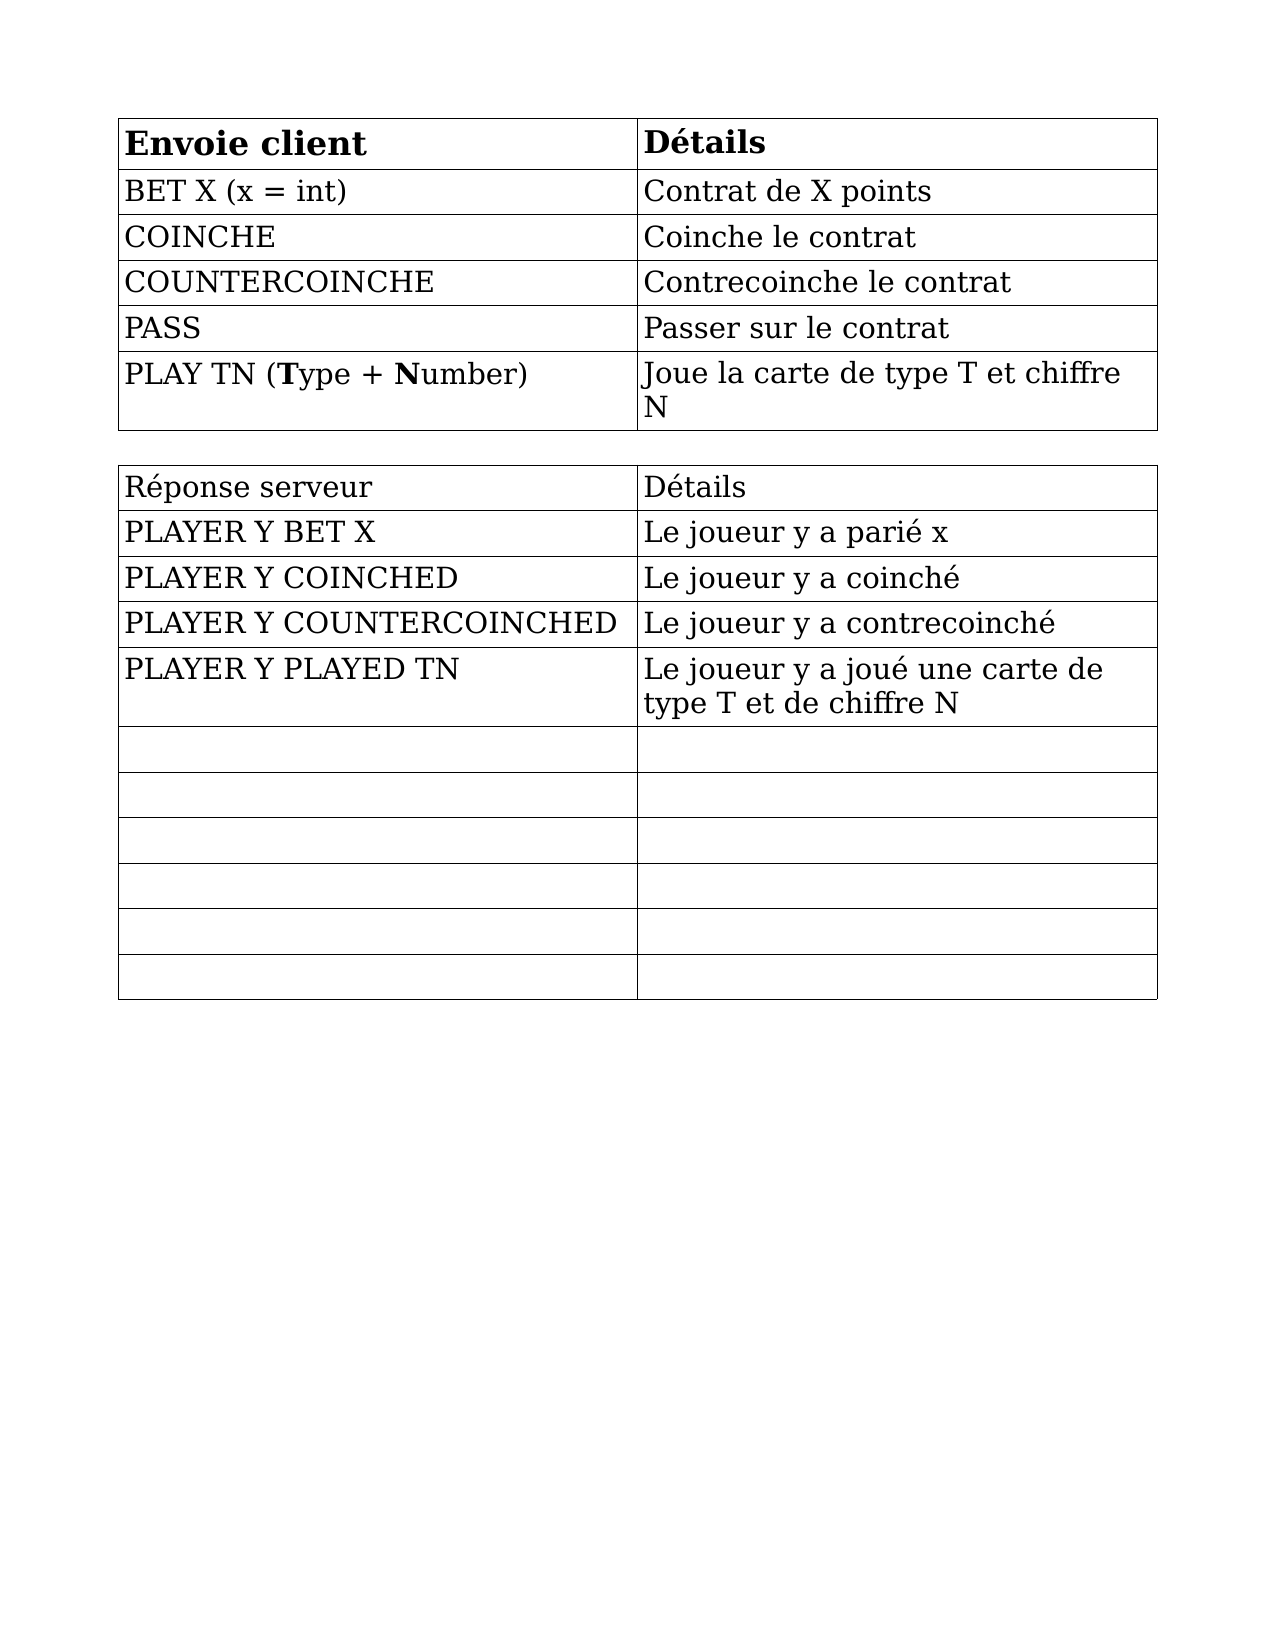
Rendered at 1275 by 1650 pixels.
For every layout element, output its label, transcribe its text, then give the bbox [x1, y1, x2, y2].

table_cell Contrecoinche le contrat [638, 261, 1157, 305]
table_cell BET X (x = int) [119, 170, 637, 214]
table_cell Le joueur y a joué une carte de type T et de chiffre N [638, 648, 1157, 726]
table_cell PLAYER Y COUNTERCOINCHED [119, 602, 637, 647]
table_cell [638, 727, 1157, 772]
table_cell Contrat de X points [638, 170, 1157, 214]
table_cell Coinche le contrat [638, 215, 1157, 260]
table_header Détails [638, 466, 1157, 510]
table_cell [119, 955, 637, 999]
table_cell [119, 773, 637, 817]
table_cell [119, 864, 637, 908]
table_cell [119, 727, 637, 772]
table_cell [119, 909, 637, 954]
table_header Réponse serveur [119, 466, 637, 510]
table_cell Le joueur y a coinché [638, 557, 1157, 601]
table_cell [638, 818, 1157, 863]
table_cell PLAY TN (Type + Number) [119, 352, 637, 430]
table_cell [638, 864, 1157, 908]
table_cell [119, 818, 637, 863]
table_cell [638, 773, 1157, 817]
table_cell PASS [119, 306, 637, 351]
table_cell Passer sur le contrat [638, 306, 1157, 351]
table_cell COUNTERCOINCHE [119, 261, 637, 305]
table_cell PLAYER Y PLAYED TN [119, 648, 637, 726]
table_header Détails [638, 119, 1157, 169]
table_cell Le joueur y a parié x [638, 511, 1157, 556]
table_cell PLAYER Y BET X [119, 511, 637, 556]
table_cell PLAYER Y COINCHED [119, 557, 637, 601]
table_cell COINCHE [119, 215, 637, 260]
table_cell Le joueur y a contrecoinché [638, 602, 1157, 647]
table_cell Joue la carte de type T et chiffre N [638, 352, 1157, 430]
table_cell [638, 955, 1157, 999]
table_header Envoie client [119, 119, 637, 169]
table_cell [638, 909, 1157, 954]
